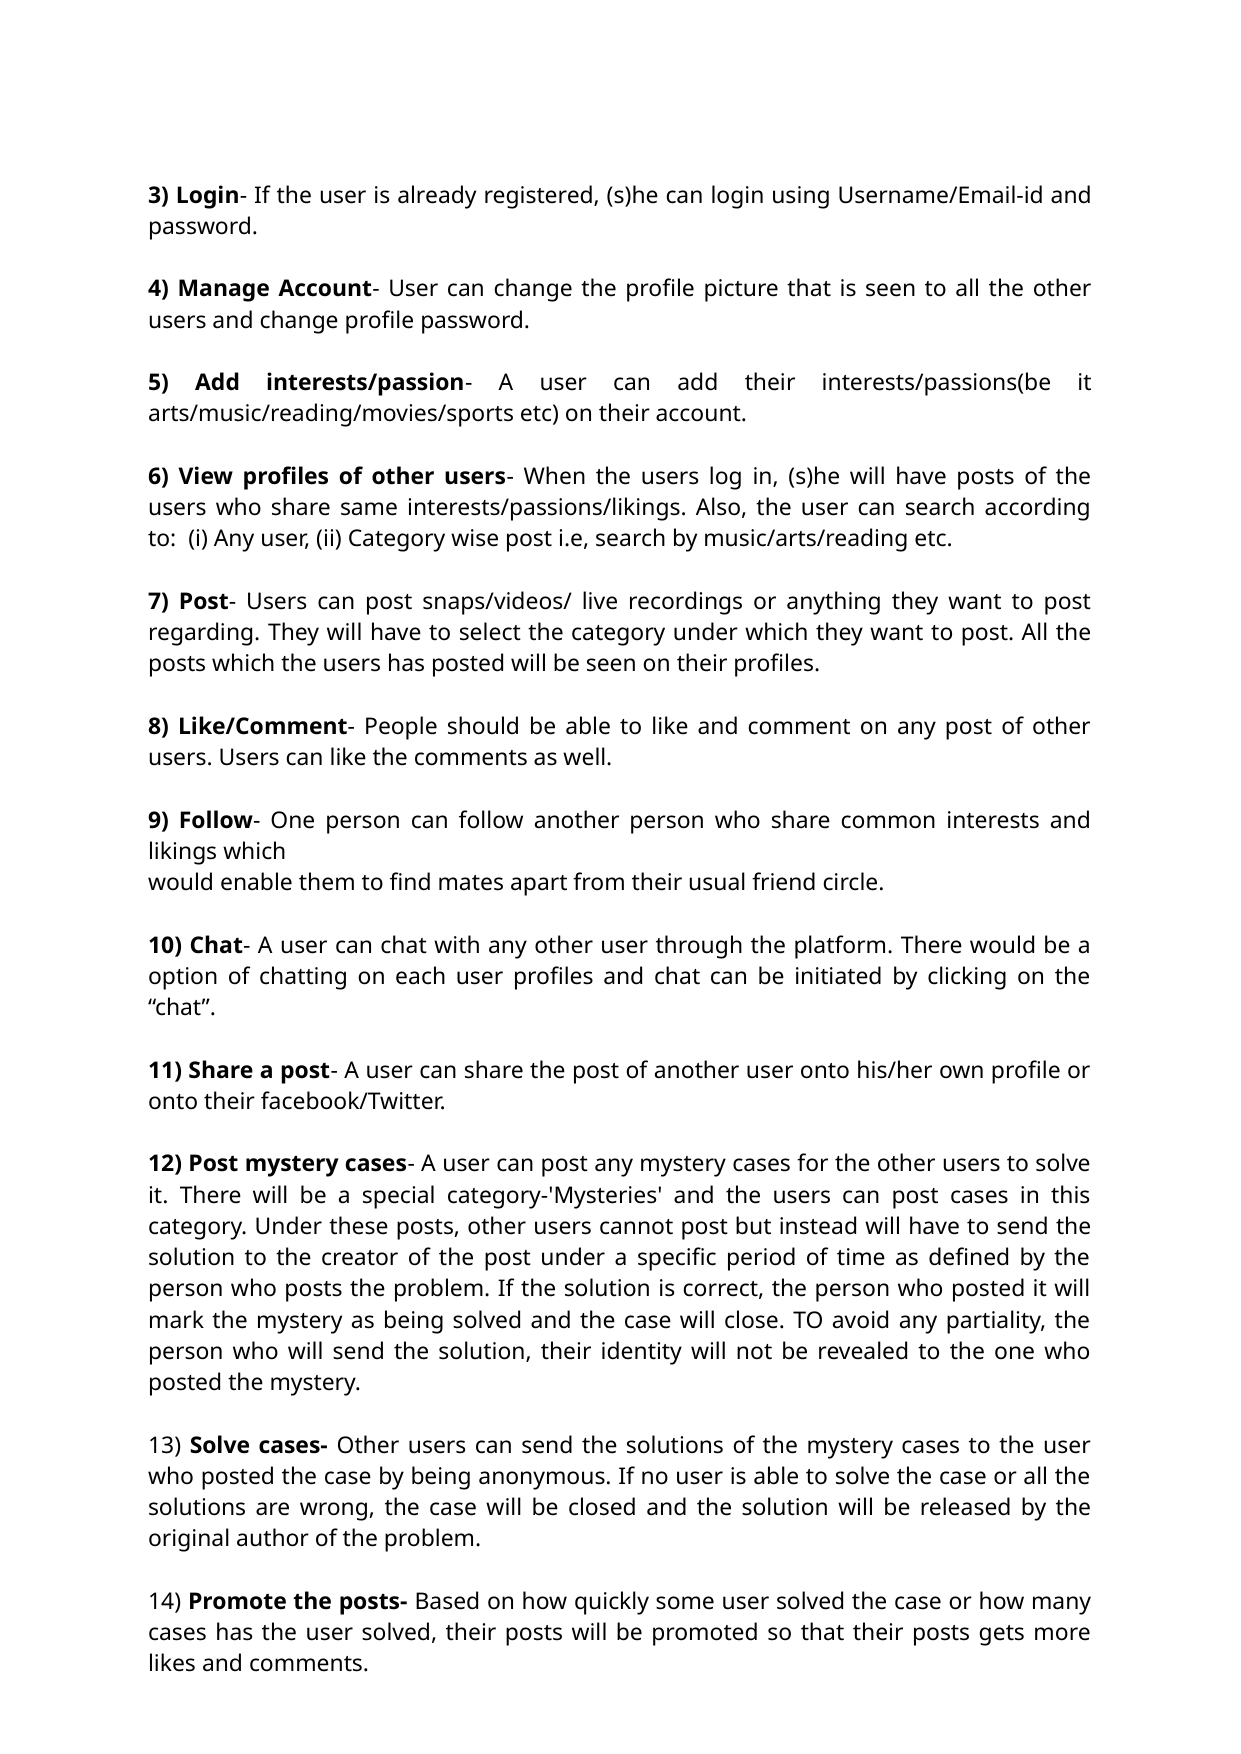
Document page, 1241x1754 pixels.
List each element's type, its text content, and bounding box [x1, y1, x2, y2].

text 5) Add interests/passion- A user can add their interests/passions(be it arts/music/reading/movies/sports etc) on their account. [148, 366, 1092, 429]
text 7) Post- Users can post snaps/videos/ live recordings or anything they want to post regarding. They will have to select the category under which they want to post. All the posts which the users has posted will be seen on their profiles. [148, 585, 1092, 679]
text would enable them to find mates apart from their usual friend circle. [148, 866, 1092, 897]
text 4) Manage Account- User can change the profile picture that is seen to all the other users and change profile password. [148, 272, 1092, 335]
text 6) View profiles of other users- When the users log in, (s)he will have posts of the users who share same interests/passions/likings. Also, the user can search according to: (i) Any user, (ii) Category wise post i.e, search by music/arts/reading etc. [148, 460, 1092, 554]
text 13) Solve cases- Other users can send the solutions of the mystery cases to the user who posted the case by being anonymous. If no user is able to solve the case or all the solutions are wrong, the case will be closed and the solution will be released by the original author of the problem. [148, 1429, 1092, 1554]
text 3) Login- If the user is already registered, (s)he can login using Username/Email-id and password. [148, 179, 1092, 241]
text 9) Follow- One person can follow another person who share common interests and likings which [148, 804, 1092, 866]
text 8) Like/Comment- People should be able to like and comment on any post of other users. Users can like the comments as well. [148, 710, 1092, 772]
text 11) Share a post- A user can share the post of another user onto his/her own profile or onto their facebook/Twitter. [148, 1054, 1092, 1116]
text 12) Post mystery cases- A user can post any mystery cases for the other users to solve it. There will be a special category-'Mysteries' and the users can post cases in this category. Under these posts, other users cannot post but instead will have to send the solution to the creator of the post under a specific period of time as defined by the person who posts the problem. If the solution is correct, the person who posted it will mark the mystery as being solved and the case will close. TO avoid any partiality, the person who will send the solution, their identity will not be revealed to the one who posted the mystery. [148, 1147, 1092, 1397]
text 10) Chat- A user can chat with any other user through the platform. There would be a option of chatting on each user profiles and chat can be initiated by clicking on the “chat”. [148, 929, 1092, 1022]
text 14) Promote the posts- Based on how quickly some user solved the case or how many cases has the user solved, their posts will be promoted so that their posts gets more likes and comments. [148, 1585, 1092, 1679]
